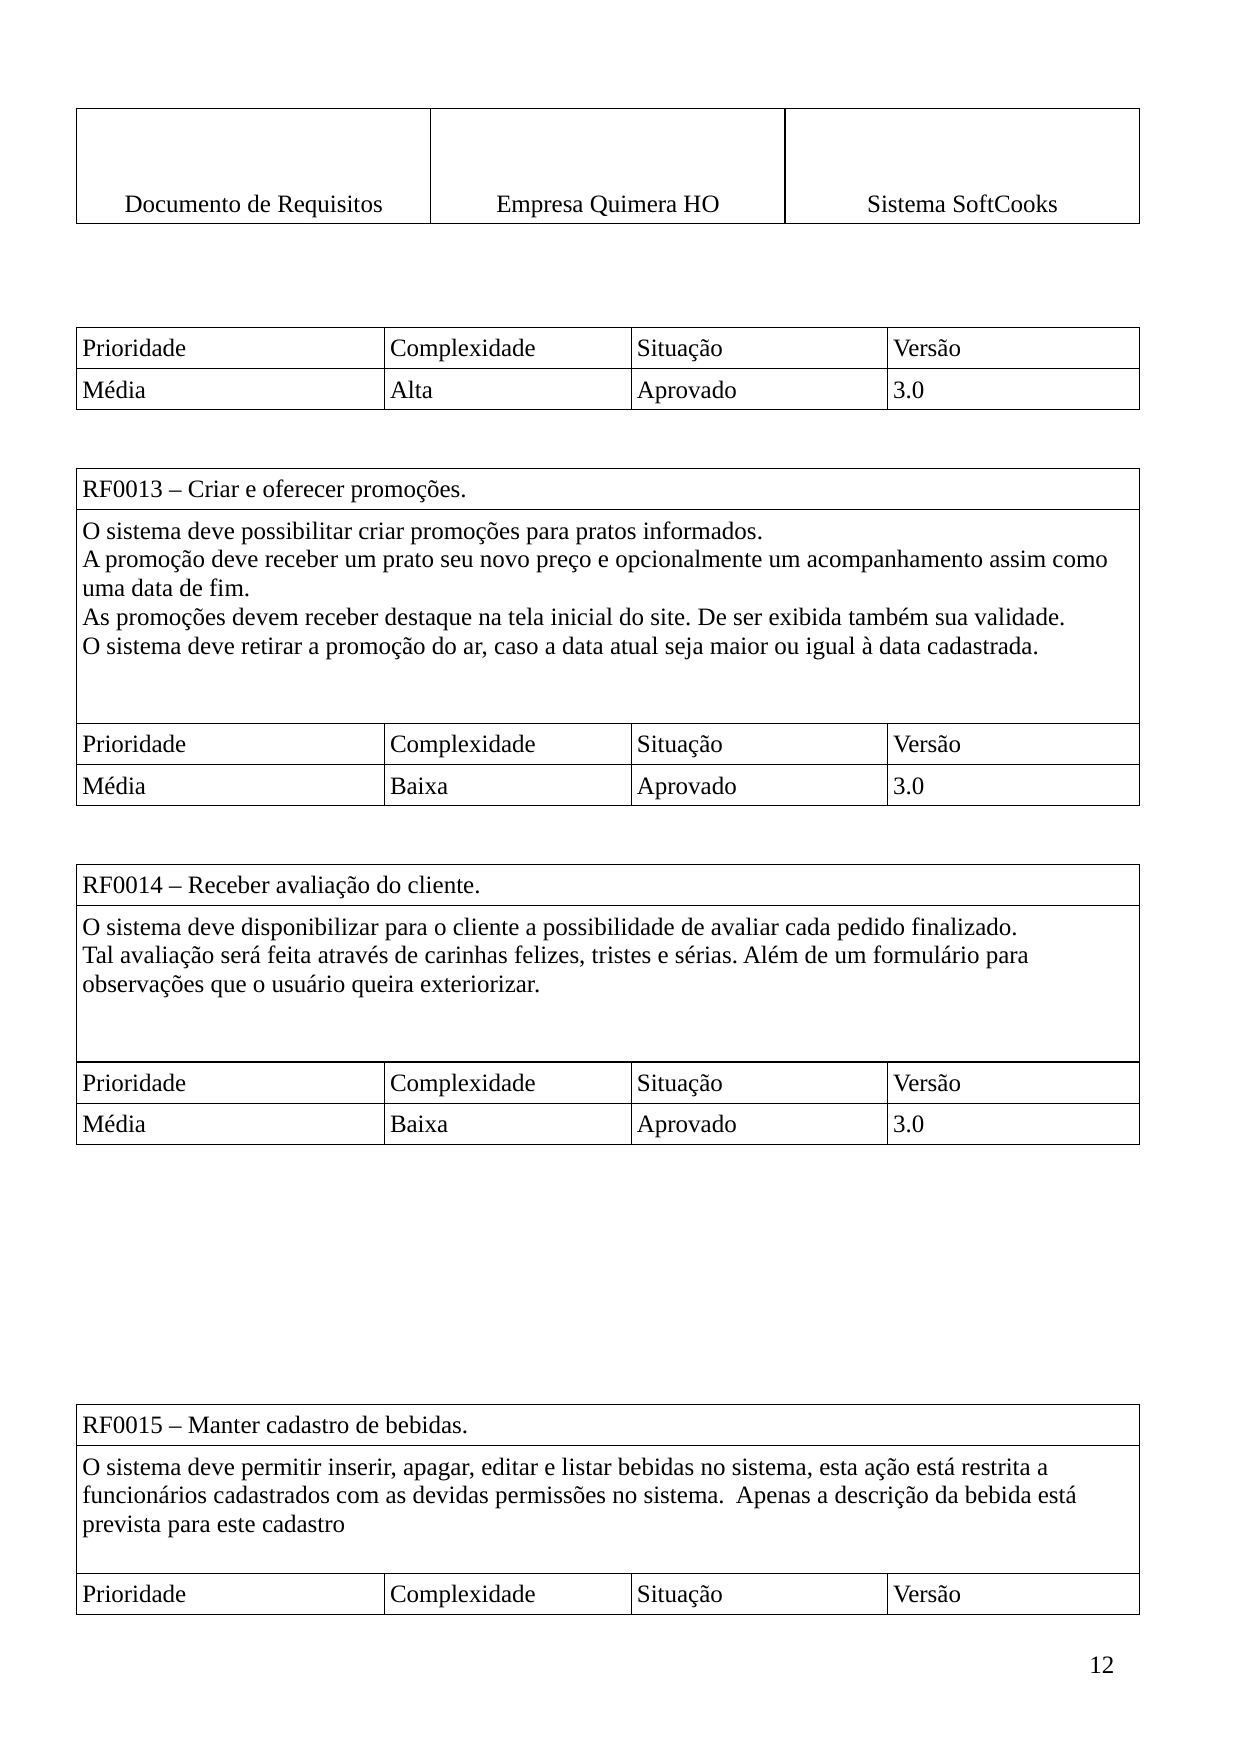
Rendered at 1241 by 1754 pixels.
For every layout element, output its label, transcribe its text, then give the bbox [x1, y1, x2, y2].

table_cell Prioridade [77, 724, 384, 764]
table_cell Versão [888, 328, 1139, 368]
table_cell Versão [888, 1063, 1139, 1103]
table_cell Prioridade [77, 1063, 384, 1103]
table_cell Média [77, 765, 384, 805]
table_cell Alta [385, 369, 631, 409]
table_cell 3.0 [888, 765, 1139, 805]
table_cell 3.0 [888, 1104, 1139, 1144]
table_cell O sistema deve possibilitar criar promoções para pratos informados. A promoção deve receber um prato seu novo preço e opcionalmente um acompanhamento assim como uma data de fim. As promoções devem receber destaque na tela inicial do site. De ser exibida também sua validade. O sistema deve retirar a promoção do ar, caso a data atual seja maior ou igual à data cadastrada. [77, 510, 1139, 723]
table_cell Versão [888, 1574, 1139, 1614]
table_cell Média [77, 369, 384, 409]
table_cell Baixa [385, 765, 631, 805]
table_cell Média [77, 1104, 384, 1144]
table_header RF0013 – Criar e oferecer promoções. [77, 469, 1139, 509]
table_cell Situação [632, 328, 887, 368]
table_cell Complexidade [385, 1063, 631, 1103]
table_cell Complexidade [385, 724, 631, 764]
table_cell Situação [632, 1063, 887, 1103]
table_cell O sistema deve disponibilizar para o cliente a possibilidade de avaliar cada pedido finalizado. Tal avaliação será feita através de carinhas felizes, tristes e sérias. Além de um formulário para observações que o usuário queira exteriorizar. [77, 906, 1139, 1061]
table_cell Baixa [385, 1104, 631, 1144]
table_cell O sistema deve permitir inserir, apagar, editar e listar bebidas no sistema, esta ação está restrita a funcionários cadastrados com as devidas permissões no sistema. Apenas a descrição da bebida está prevista para este cadastro [77, 1446, 1139, 1572]
table_cell Versão [888, 724, 1139, 764]
table_cell Situação [632, 724, 887, 764]
table_cell Aprovado [632, 1104, 887, 1144]
table_cell Prioridade [77, 1574, 384, 1614]
table_cell Complexidade [385, 328, 631, 368]
table_cell Complexidade [385, 1574, 631, 1614]
table_header RF0015 – Manter cadastro de bebidas. [77, 1405, 1139, 1445]
table_cell Aprovado [632, 765, 887, 805]
table_cell Aprovado [632, 369, 887, 409]
table_cell Prioridade [77, 328, 384, 368]
table_header RF0014 – Receber avaliação do cliente. [77, 865, 1139, 905]
table_cell Situação [632, 1574, 887, 1614]
table_cell 3.0 [888, 369, 1139, 409]
